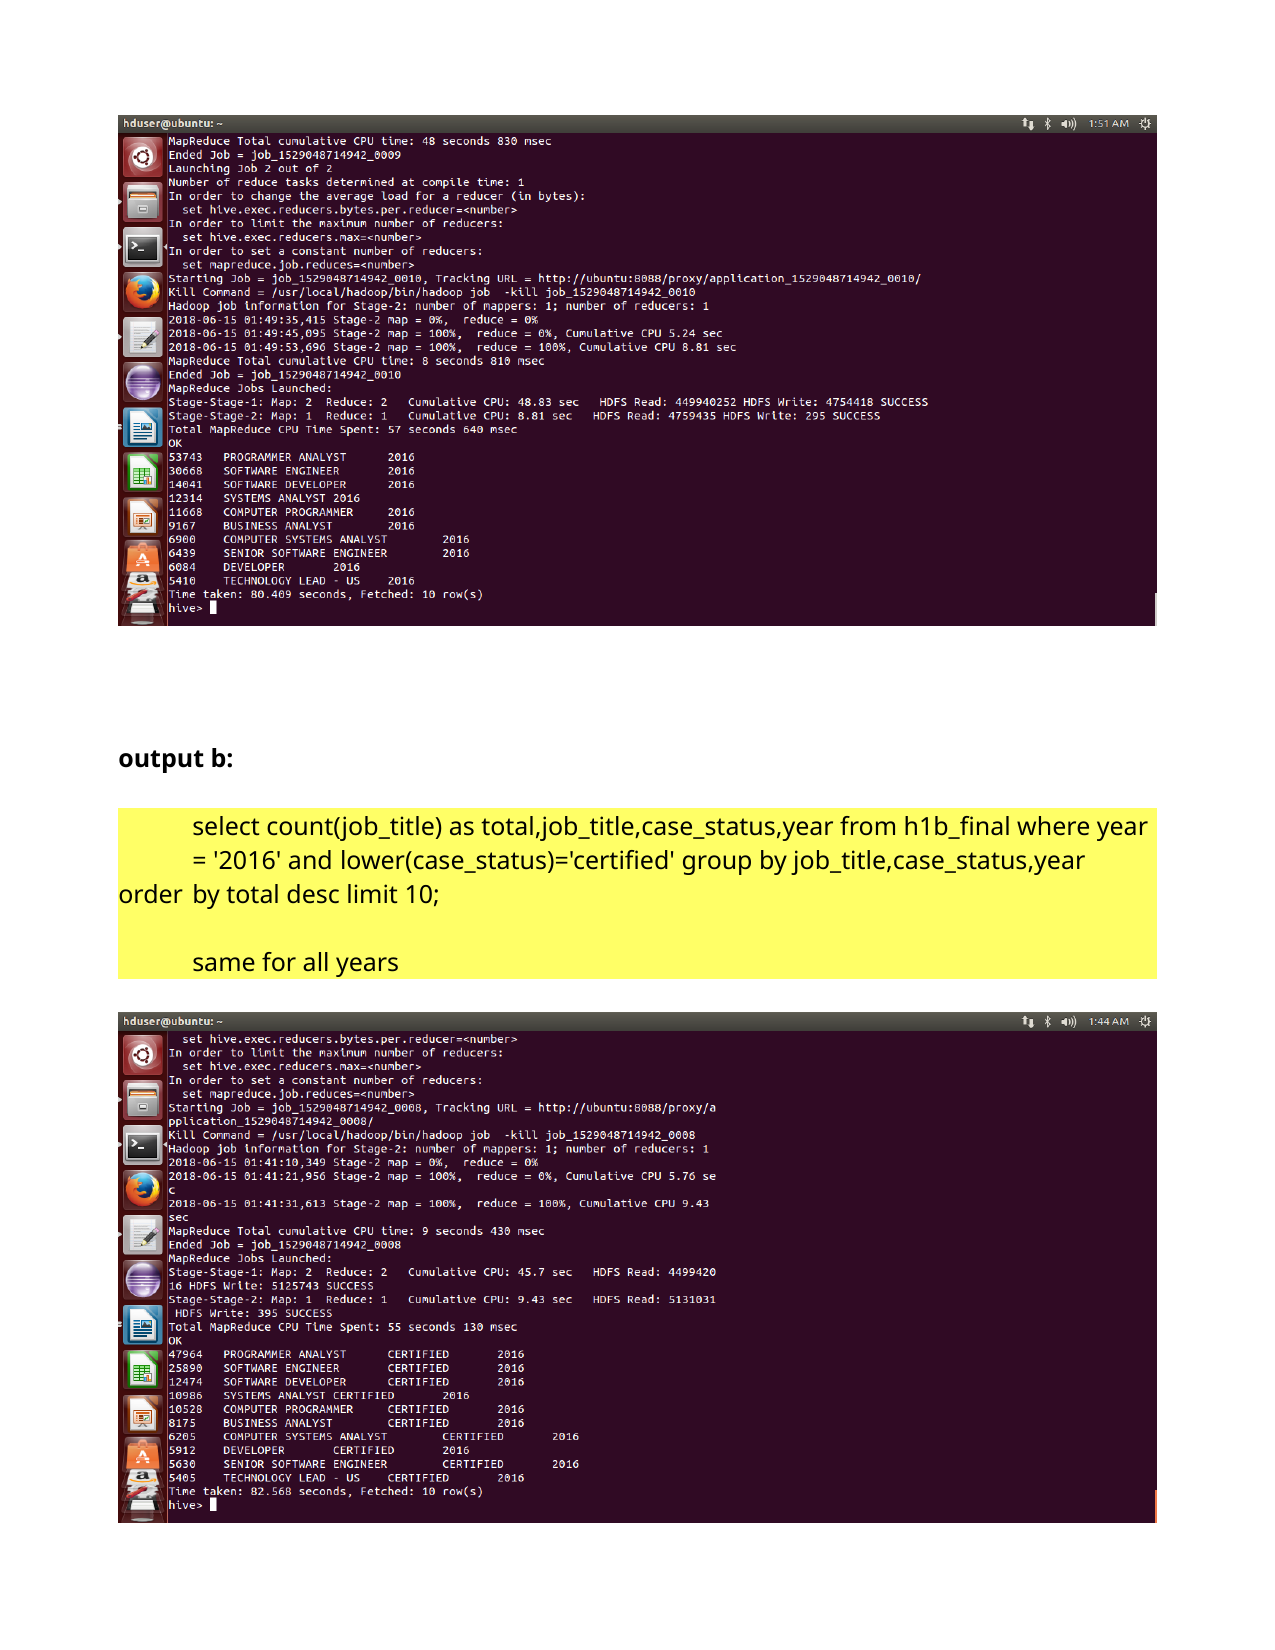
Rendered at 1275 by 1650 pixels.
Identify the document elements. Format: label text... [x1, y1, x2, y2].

text output b: [118, 740, 1157, 774]
picture [118, 115, 1157, 626]
text select count(job_title) as total,job_title,case_status,year from h1b_final where year = '2016' and lower(case_status)='certified' group by job_title,case_status,year order by total desc limit 10; [118, 808, 1157, 911]
text same for all years [118, 944, 1157, 979]
picture [118, 1012, 1157, 1523]
